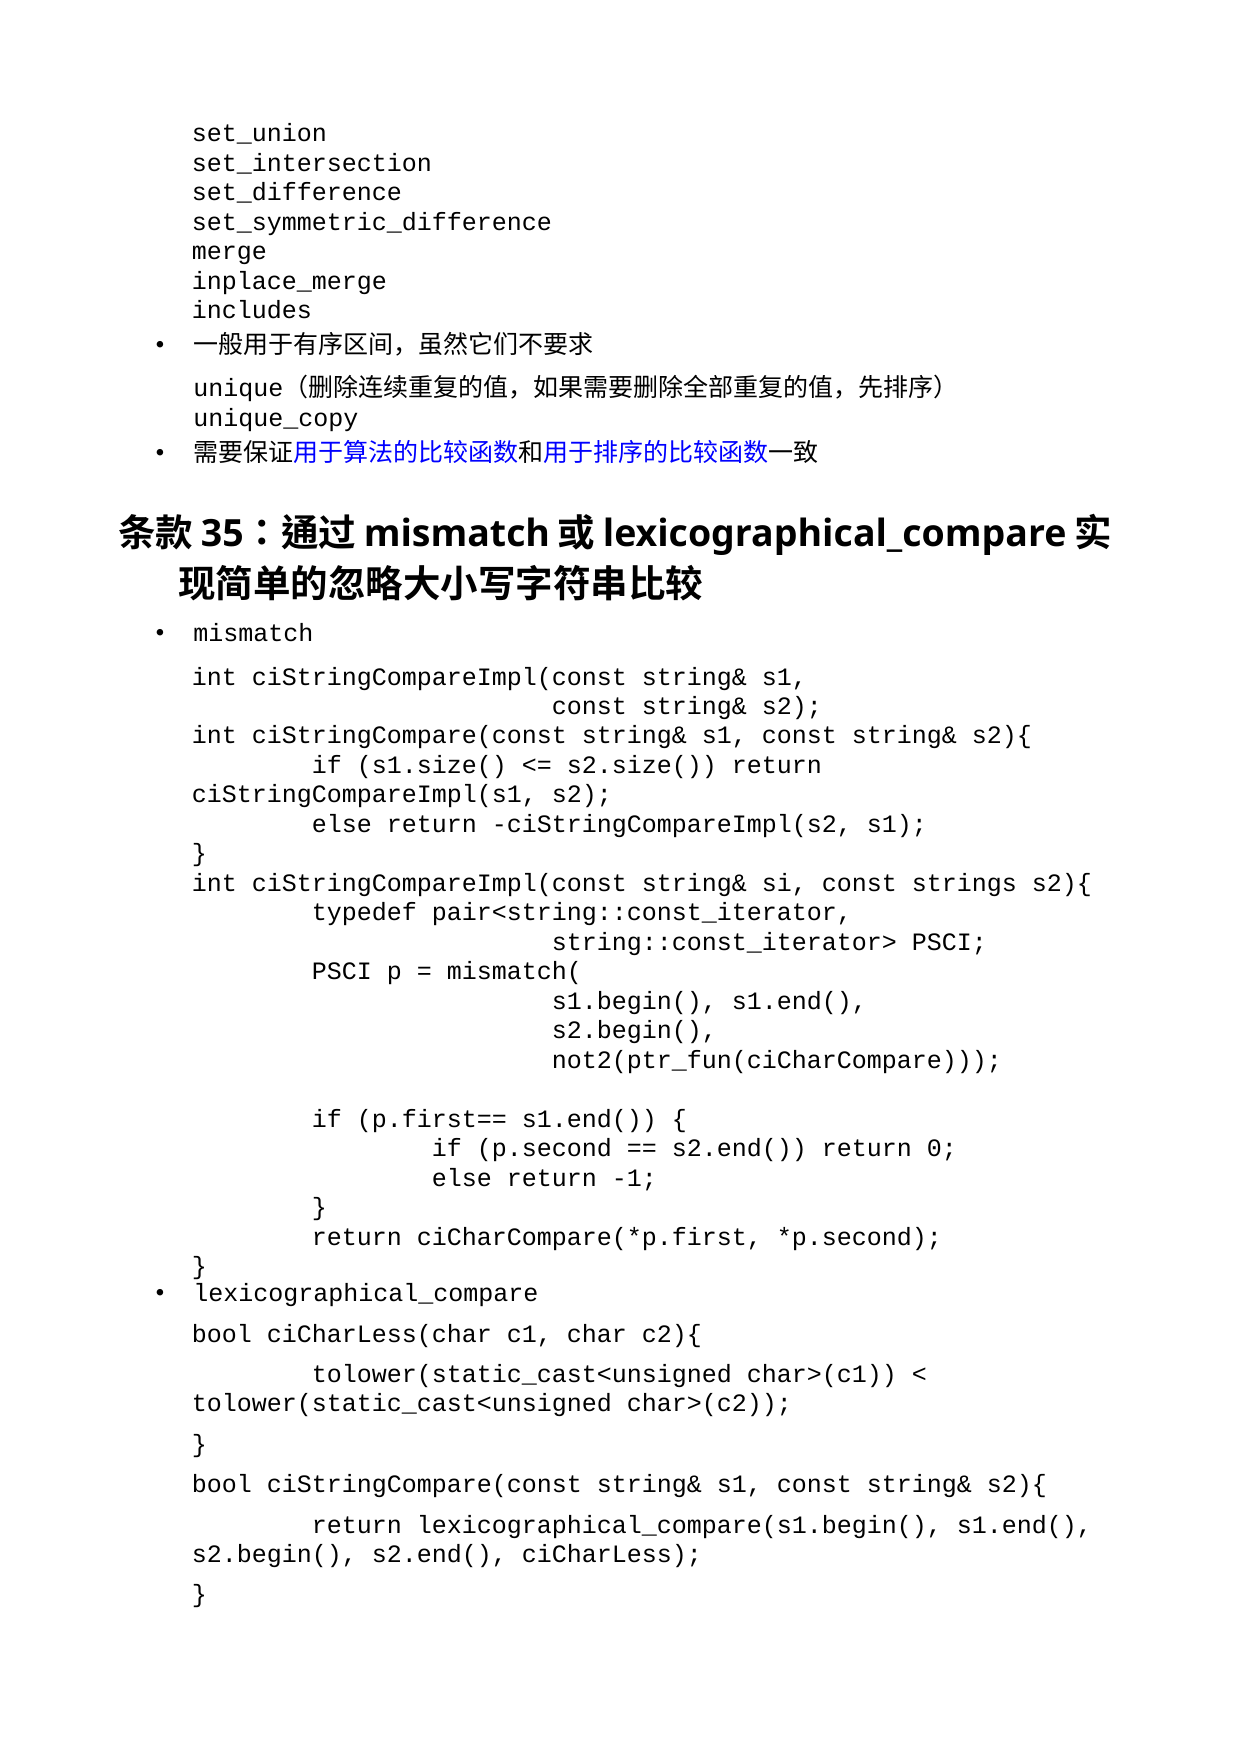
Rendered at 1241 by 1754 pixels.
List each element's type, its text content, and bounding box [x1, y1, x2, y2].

text else return -1; [192, 1162, 1122, 1192]
text if (p.first== s1.end()) { [192, 1103, 1122, 1133]
text s2.begin(), [192, 1015, 1122, 1044]
text s1.begin(), s1.end(), [192, 986, 1122, 1015]
subtitle 条款35：通过mismatch或lexicographical_compare实现简单的忽略大小写字符串比较 [118, 506, 1122, 608]
text } [192, 1582, 1122, 1610]
text set_union [192, 118, 1122, 148]
text merge [192, 236, 1122, 266]
text if (p.second == s2.end()) return 0; [192, 1133, 1122, 1162]
text const string& s2); [192, 691, 1122, 720]
text int ciStringCompareImpl(const string& s1, [192, 661, 1122, 691]
text string::const_iterator> PSCI; [192, 927, 1122, 956]
text int ciStringCompare(const string& s1, const string& s2){ [192, 720, 1122, 750]
text } [192, 1431, 1122, 1459]
text set_symmetric_difference [192, 207, 1122, 236]
text } [192, 1251, 1122, 1280]
text typedef pair<string::const_iterator, [192, 897, 1122, 927]
text bool ciStringCompare(const string& s1, const string& s2){ [192, 1472, 1122, 1500]
list 一般用于有序区间，虽然它们不要求 [156, 324, 1122, 361]
text int ciStringCompareImpl(const string& si, const strings s2){ [192, 868, 1122, 897]
text return ciCharCompare(*p.first, *p.second); [192, 1221, 1122, 1251]
text } [192, 1192, 1122, 1221]
text tolower(static_cast<unsigned char>(c1)) < tolower(static_cast<unsigned char>(c2)); [192, 1362, 1122, 1419]
text else return -ciStringCompareImpl(s2, s1); [192, 809, 1122, 838]
text if (s1.size() <= s2.size()) return ciStringCompareImpl(s1, s2); [192, 750, 1122, 809]
list unique（删除连续重复的值，如果需要删除全部重复的值，先排序） [156, 373, 1122, 403]
text return lexicographical_compare(s1.begin(), s1.end(), s2.begin(), s2.end(), ciCharLess); [192, 1513, 1122, 1569]
text bool ciCharLess(char c1, char c2){ [192, 1321, 1122, 1349]
list unique_copy [156, 403, 1122, 432]
text not2(ptr_fun(ciCharCompare))); [192, 1044, 1122, 1074]
text set_difference [192, 177, 1122, 207]
list 需要保证用于算法的比较函数和用于排序的比较函数一致 [156, 432, 1122, 468]
text PSCI p = mismatch( [192, 956, 1122, 986]
text set_intersection [192, 148, 1122, 177]
list lexicographical_compare [156, 1280, 1122, 1309]
text inplace_merge [192, 266, 1122, 295]
text } [192, 838, 1122, 868]
text includes [192, 295, 1122, 324]
list mismatch [156, 621, 1122, 649]
